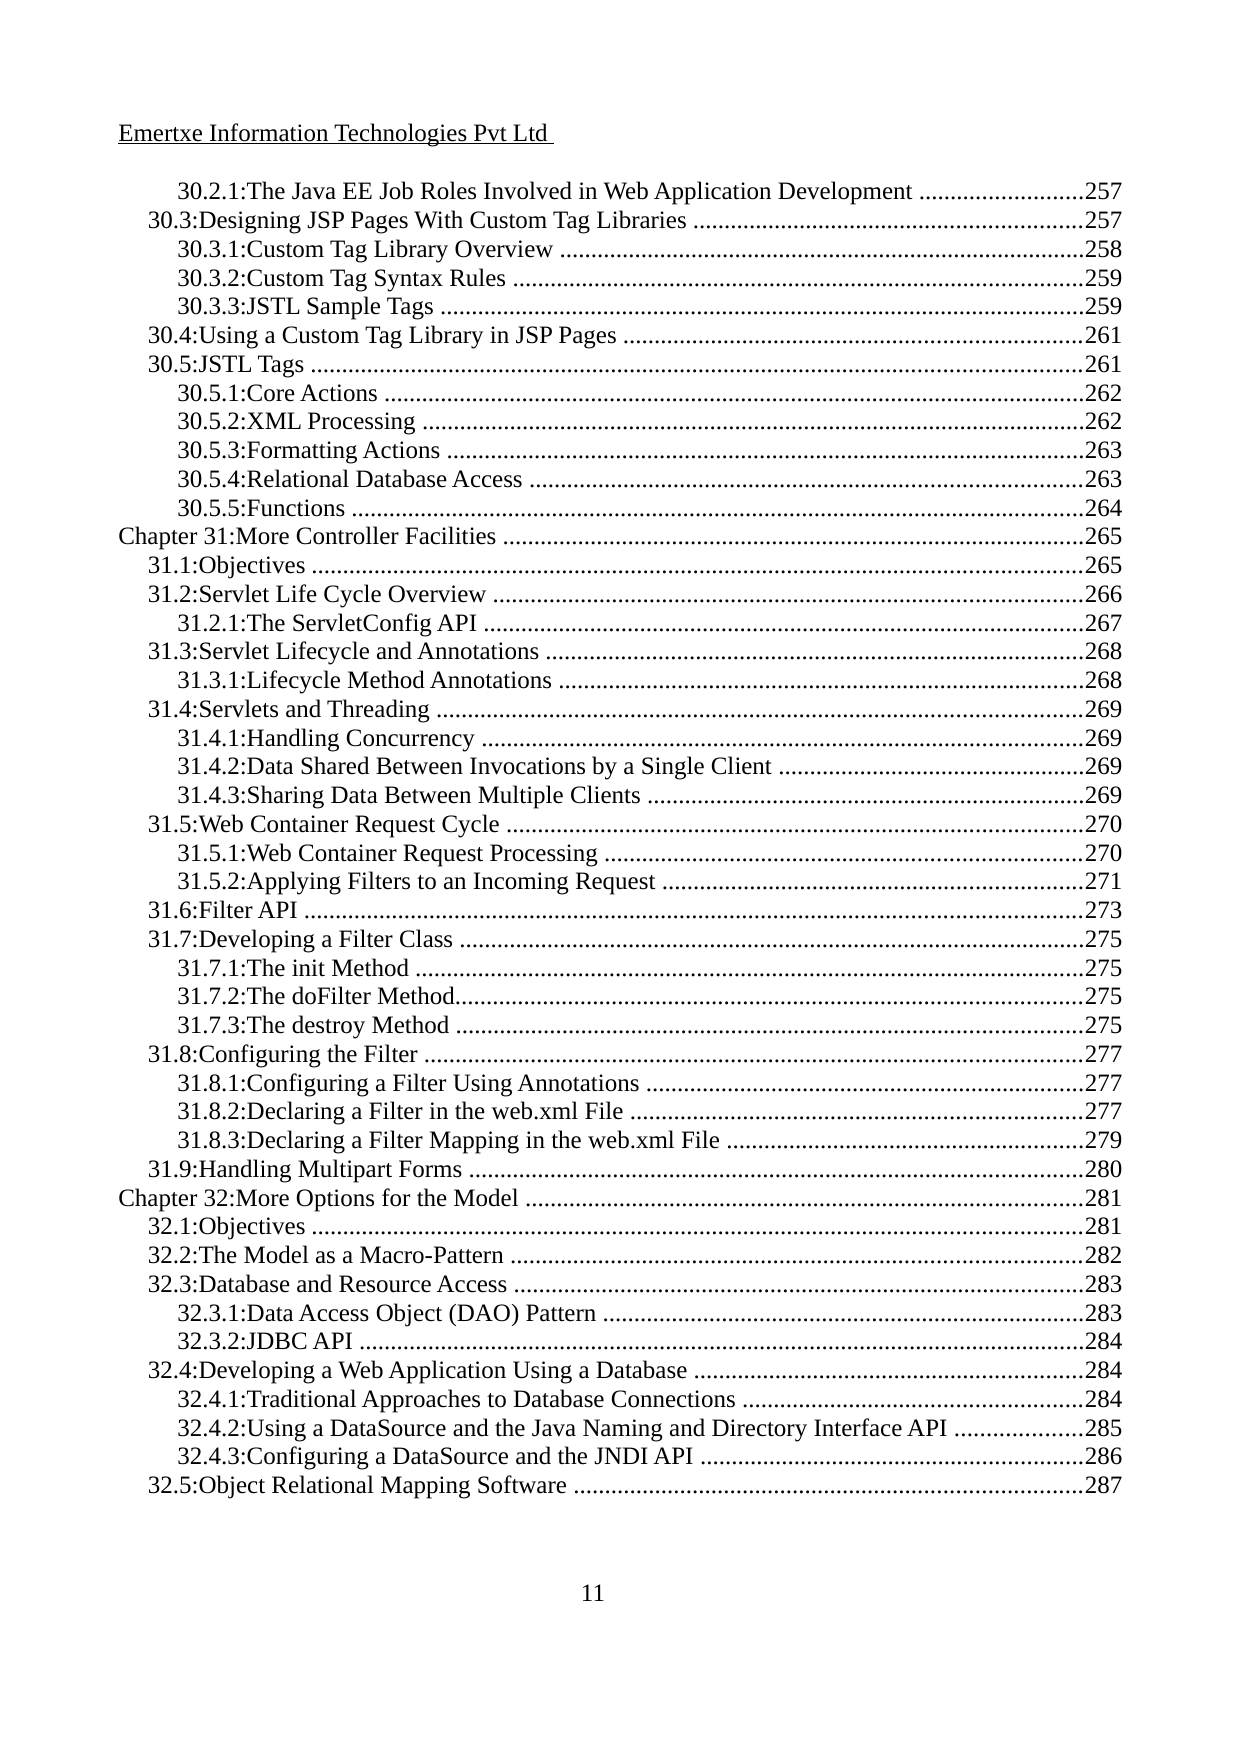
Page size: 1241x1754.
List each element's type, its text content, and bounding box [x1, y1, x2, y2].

text 31.4.2:Data Shared Between Invocations by a Single Client 269 [177, 751, 1122, 780]
text 31.4.3:Sharing Data Between Multiple Clients 269 [177, 780, 1122, 809]
text 31.7.1:The init Method 275 [177, 953, 1122, 981]
text 31.2.1:The ServletConfig API 267 [177, 608, 1122, 636]
text 31.7.2:The doFilter Method 275 [177, 981, 1122, 1010]
text 32.2:The Model as a Macro-Pattern 282 [148, 1240, 1122, 1269]
text 31.3.1:Lifecycle Method Annotations 268 [177, 665, 1122, 694]
text 30.5.2:XML Processing 262 [177, 406, 1122, 435]
text 30.4:Using a Custom Tag Library in JSP Pages 261 [148, 320, 1122, 349]
text 30.5:JSTL Tags 261 [148, 349, 1122, 378]
text 31.7:Developing a Filter Class 275 [148, 924, 1122, 953]
text 31.8.1:Configuring a Filter Using Annotations 277 [177, 1068, 1122, 1096]
text 31.4.1:Handling Concurrency 269 [177, 723, 1122, 751]
text 30.2.1:The Java EE Job Roles Involved in Web Application Development 257 [177, 176, 1122, 205]
text 30.3:Designing JSP Pages With Custom Tag Libraries 257 [148, 205, 1122, 234]
text 30.5.1:Core Actions 262 [177, 378, 1122, 406]
text Chapter 32:More Options for the Model 281 [118, 1183, 1122, 1211]
text 31.5.1:Web Container Request Processing 270 [177, 838, 1122, 866]
text 31.8.3:Declaring a Filter Mapping in the web.xml File 279 [177, 1125, 1122, 1154]
text 32.3.2:JDBC API 284 [177, 1326, 1122, 1355]
text 31.6:Filter API 273 [148, 895, 1122, 924]
text 30.3.3:JSTL Sample Tags 259 [177, 291, 1122, 320]
text 30.5.5:Functions 264 [177, 493, 1122, 521]
text 31.3:Servlet Lifecycle and Annotations 268 [148, 636, 1122, 665]
text 32.5:Object Relational Mapping Software 287 [148, 1470, 1122, 1499]
text 31.4:Servlets and Threading 269 [148, 694, 1122, 723]
text 31.5.2:Applying Filters to an Incoming Request 271 [177, 866, 1122, 895]
text 30.5.3:Formatting Actions 263 [177, 435, 1122, 464]
text 32.3:Database and Resource Access 283 [148, 1269, 1122, 1298]
text 30.5.4:Relational Database Access 263 [177, 464, 1122, 493]
text 31.8:Configuring the Filter 277 [148, 1039, 1122, 1068]
text 31.9:Handling Multipart Forms 280 [148, 1154, 1122, 1183]
text 32.1:Objectives 281 [148, 1211, 1122, 1240]
text 31.8.2:Declaring a Filter in the web.xml File 277 [177, 1096, 1122, 1125]
text 32.4:Developing a Web Application Using a Database 284 [148, 1355, 1122, 1384]
text 32.4.2:Using a DataSource and the Java Naming and Directory Interface API 285 [177, 1413, 1122, 1441]
text 32.3.1:Data Access Object (DAO) Pattern 283 [177, 1298, 1122, 1326]
text Chapter 31:More Controller Facilities 265 [118, 521, 1122, 550]
text 31.5:Web Container Request Cycle 270 [148, 809, 1122, 838]
text 32.4.1:Traditional Approaches to Database Connections 284 [177, 1384, 1122, 1413]
text 31.2:Servlet Life Cycle Overview 266 [148, 579, 1122, 608]
text 30.3.1:Custom Tag Library Overview 258 [177, 234, 1122, 263]
text 31.1:Objectives 265 [148, 550, 1122, 579]
text 30.3.2:Custom Tag Syntax Rules 259 [177, 263, 1122, 291]
text 31.7.3:The destroy Method 275 [177, 1010, 1122, 1039]
text 32.4.3:Configuring a DataSource and the JNDI API 286 [177, 1441, 1122, 1470]
